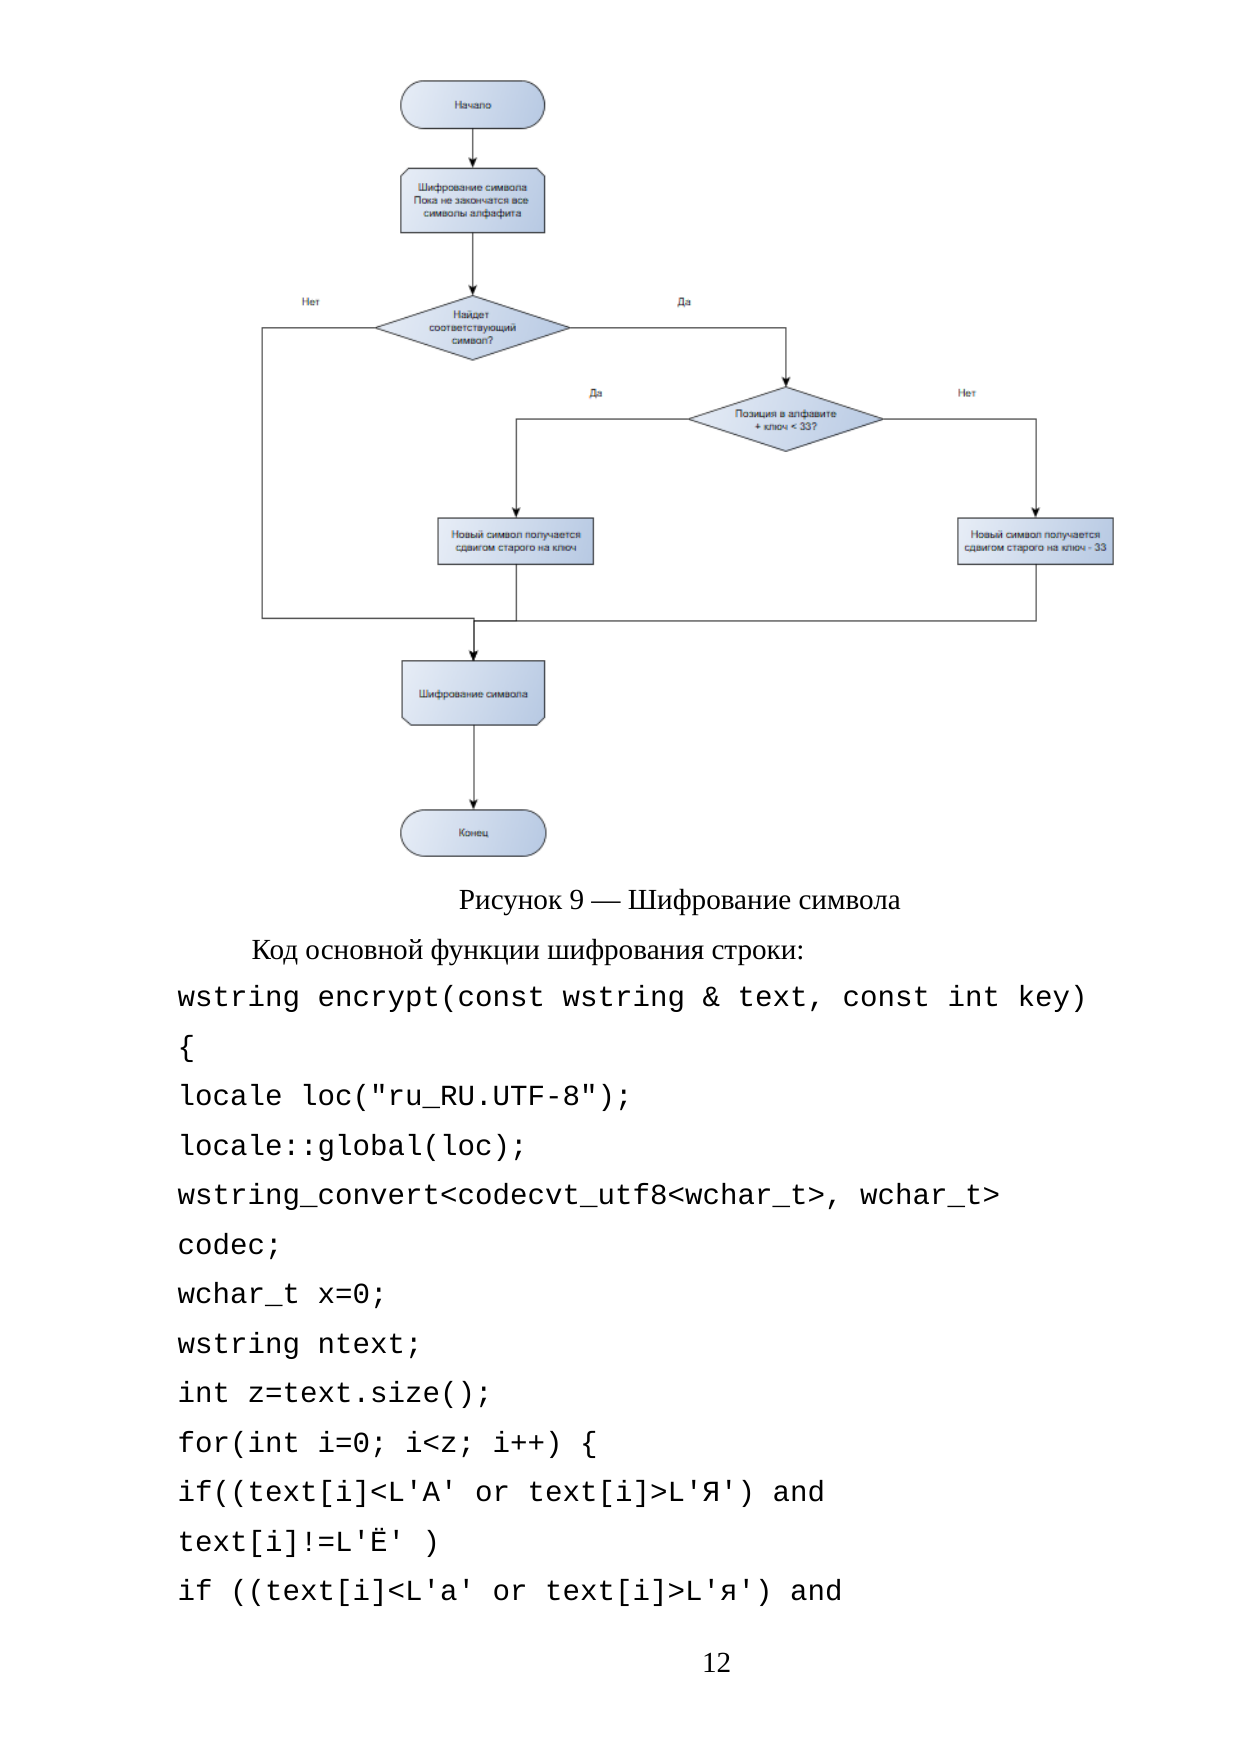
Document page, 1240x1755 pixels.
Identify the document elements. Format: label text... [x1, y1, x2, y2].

text if ((text[i]<L'а' or text[i]>L'я') and [177, 1576, 1182, 1609]
text codec; [177, 1230, 1182, 1263]
text Код основной функции шифрования строки: [177, 932, 1182, 966]
text wstring ntext; [177, 1329, 1182, 1362]
text wchar_t x=0; [177, 1279, 1182, 1312]
text locale loc("ru_RU.UTF-8"); [177, 1081, 1182, 1114]
text int z=text.size(); [177, 1378, 1182, 1411]
text { [177, 1032, 1182, 1065]
text Рисунок 9 — Шифрование символа [177, 866, 1182, 915]
text for(int i=0; i<z; i++) { [177, 1428, 1182, 1461]
text text[i]!=L'Ё' ) [177, 1527, 1182, 1560]
picture [177, 75, 1182, 866]
text wstring encrypt(const wstring & text, const int key) [177, 982, 1182, 1016]
text locale::global(loc); [177, 1131, 1182, 1164]
text if((text[i]<L'А' or text[i]>L'Я') and [177, 1477, 1182, 1510]
text wstring_convert<codecvt_utf8<wchar_t>, wchar_t> [177, 1180, 1182, 1213]
